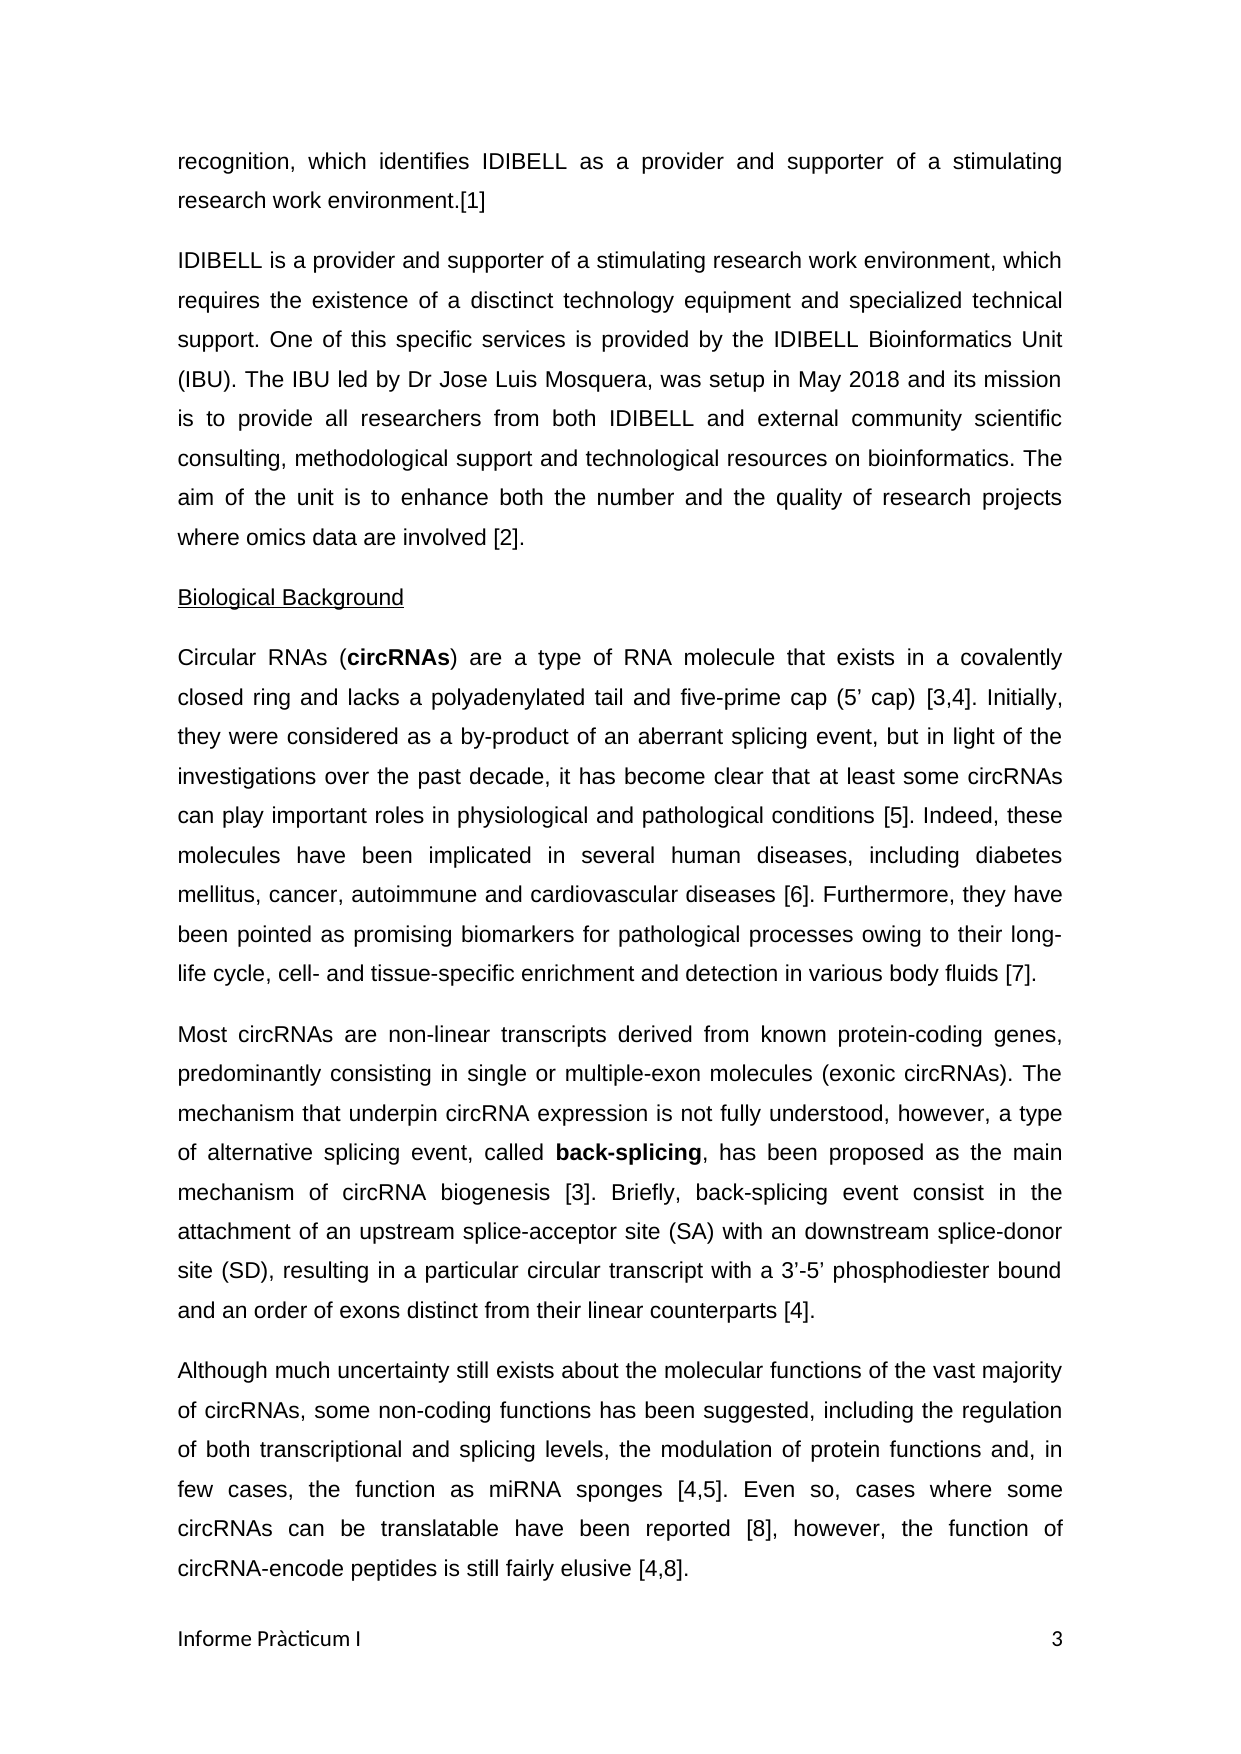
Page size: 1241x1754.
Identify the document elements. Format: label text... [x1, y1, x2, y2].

text Biological Background [177, 584, 1063, 610]
text recognition, which identifies IDIBELL as a provider and supporter of a stimulating research work environment.[1]⁠ [177, 148, 1063, 213]
text Although much uncertainty still exists about the molecular functions of the vast majority of circRNAs, some non-coding functions has been suggested, including the regulation of both transcriptional and splicing levels, the modulation of protein functions and, in few cases, the function as miRNA sponges [4,5]. Even so, cases where some circRNAs can be translatable have been reported [8]⁠, however, the function of circRNA-encode peptides is still fairly elusive [4,8]⁠. [177, 1357, 1063, 1581]
text IDIBELL is a provider and supporter of a stimulating research work environment, which requires the existence of a disctinct technology equipment and specialized technical support. One of this specific services is provided by the IDIBELL Bioinformatics Unit (IBU). The IBU led by Dr Jose Luis Mosquera, was setup in May 2018 and its mission is to provide all researchers from both IDIBELL and external community scientific consulting, methodological support and technological resources on bioinformatics. The aim of the unit is to enhance both the number and the quality of research projects where omics data are involved [2]⁠. [177, 247, 1063, 550]
text Circular RNAs (circRNAs) are a type of RNA molecule that exists in a covalently closed ring and lacks a polyadenylated tail and five-prime cap (5’ cap) [3,4]⁠. Initially, they were considered as a by-product of an aberrant splicing event, but in light of the investigations over the past decade, it has become clear that at least some circRNAs can play important roles in physiological and pathological conditions [5]⁠. Indeed, these molecules have been implicated in several human diseases, including diabetes mellitus, cancer, autoimmune and cardiovascular diseases [6]⁠. Furthermore, they have been pointed as promising biomarkers for pathological processes owing to their long-life cycle, cell- and tissue-specific enrichment and detection in various body fluids [7]⁠. [177, 644, 1063, 987]
text Most circRNAs are non-linear transcripts derived from known protein-coding genes, predominantly consisting in single or multiple-exon molecules (exonic circRNAs). The mechanism that underpin circRNA expression is not fully understood, however, a type of alternative splicing event, called back-splicing, has been proposed as the main mechanism of circRNA biogenesis [3]⁠. Briefly, back-splicing event consist in the attachment of an upstream splice-acceptor site (SA) with an downstream splice-donor site (SD), resulting in a particular circular transcript with a 3’-5’ phosphodiester bound and an order of exons distinct from their linear counterparts [4]⁠. [177, 1021, 1063, 1323]
